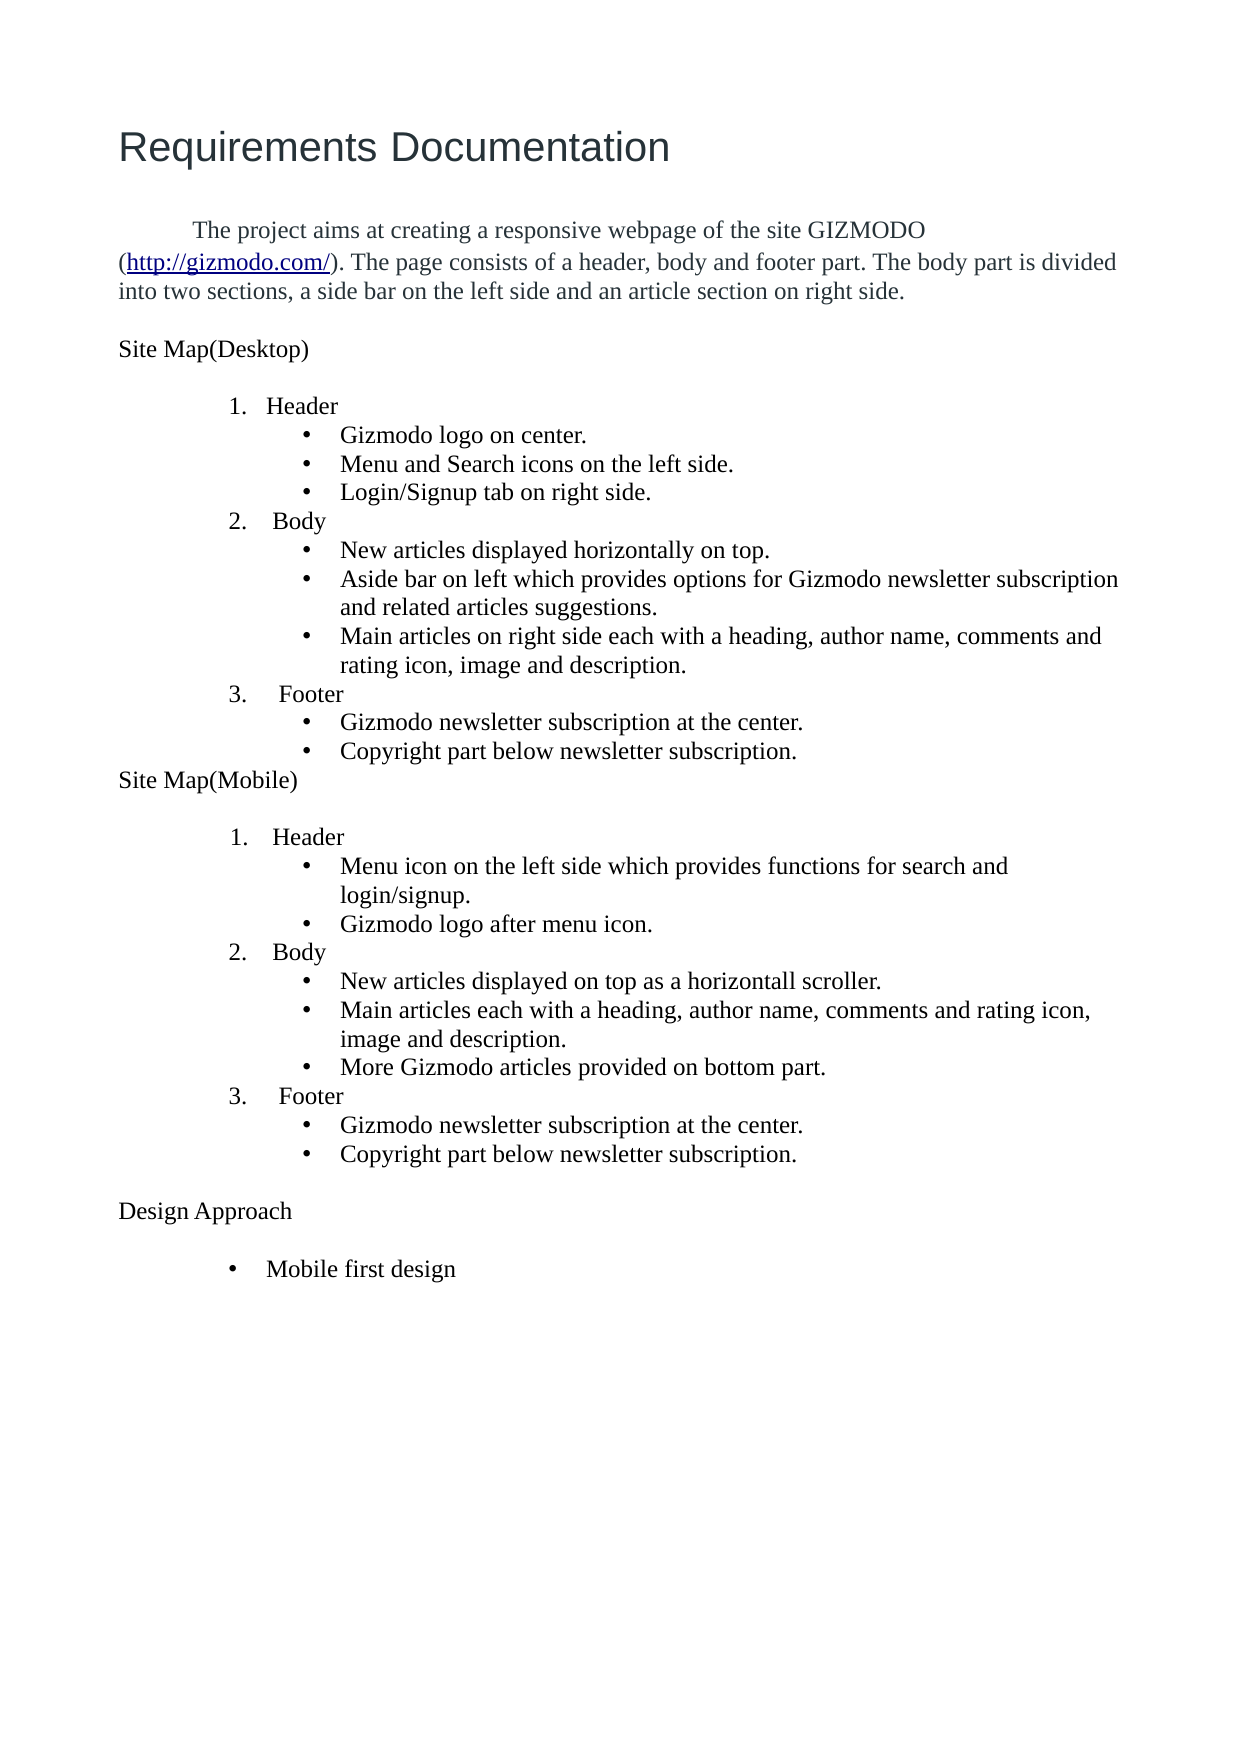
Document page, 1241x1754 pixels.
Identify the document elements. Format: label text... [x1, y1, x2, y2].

list Gizmodo newsletter subscription at the center. [302, 1110, 1122, 1139]
list 1. Header [154, 822, 1122, 851]
list Copyright part below newsletter subscription. [302, 1139, 1122, 1167]
list More Gizmodo articles provided on bottom part. [302, 1052, 1122, 1081]
text Site Map(Mobile) [118, 765, 1122, 794]
text Site Map(Desktop) [118, 334, 1122, 362]
text The project aims at creating a responsive webpage of the site GIZMODO (http://gizmodo.com/). The page consists of a header, body and footer part. The body part is divided into two sections, a side bar on the left side and an article section on right side. [118, 199, 1122, 305]
text Requirements Documentation [118, 118, 1122, 171]
list Gizmodo logo on center. [302, 420, 1122, 449]
list Main articles each with a heading, author name, comments and rating icon, image and description. [302, 995, 1122, 1052]
list Mobile first design [228, 1254, 1122, 1311]
list Menu icon on the left side which provides functions for search and login/signup. [302, 851, 1122, 909]
list Design Approach [118, 1196, 1122, 1225]
list Aside bar on left which provides options for Gizmodo newsletter subscription and related articles suggestions. [302, 564, 1122, 621]
list New articles displayed on top as a horizontall scroller. [302, 966, 1122, 995]
list 3. Footer [228, 679, 1122, 707]
list Gizmodo newsletter subscription at the center. [302, 707, 1122, 736]
list 2. Body [228, 937, 1122, 966]
list Menu and Search icons on the left side. [302, 449, 1122, 477]
list New articles displayed horizontally on top. [302, 535, 1122, 564]
list Gizmodo logo after menu icon. [302, 909, 1122, 937]
list 2. Body [228, 506, 1122, 535]
list Header [228, 391, 1122, 420]
list Copyright part below newsletter subscription. [302, 736, 1122, 765]
list Login/Signup tab on right side. [302, 477, 1122, 506]
list 3. Footer [228, 1081, 1122, 1110]
list Main articles on right side each with a heading, author name, comments and rating icon, image and description. [302, 621, 1122, 679]
